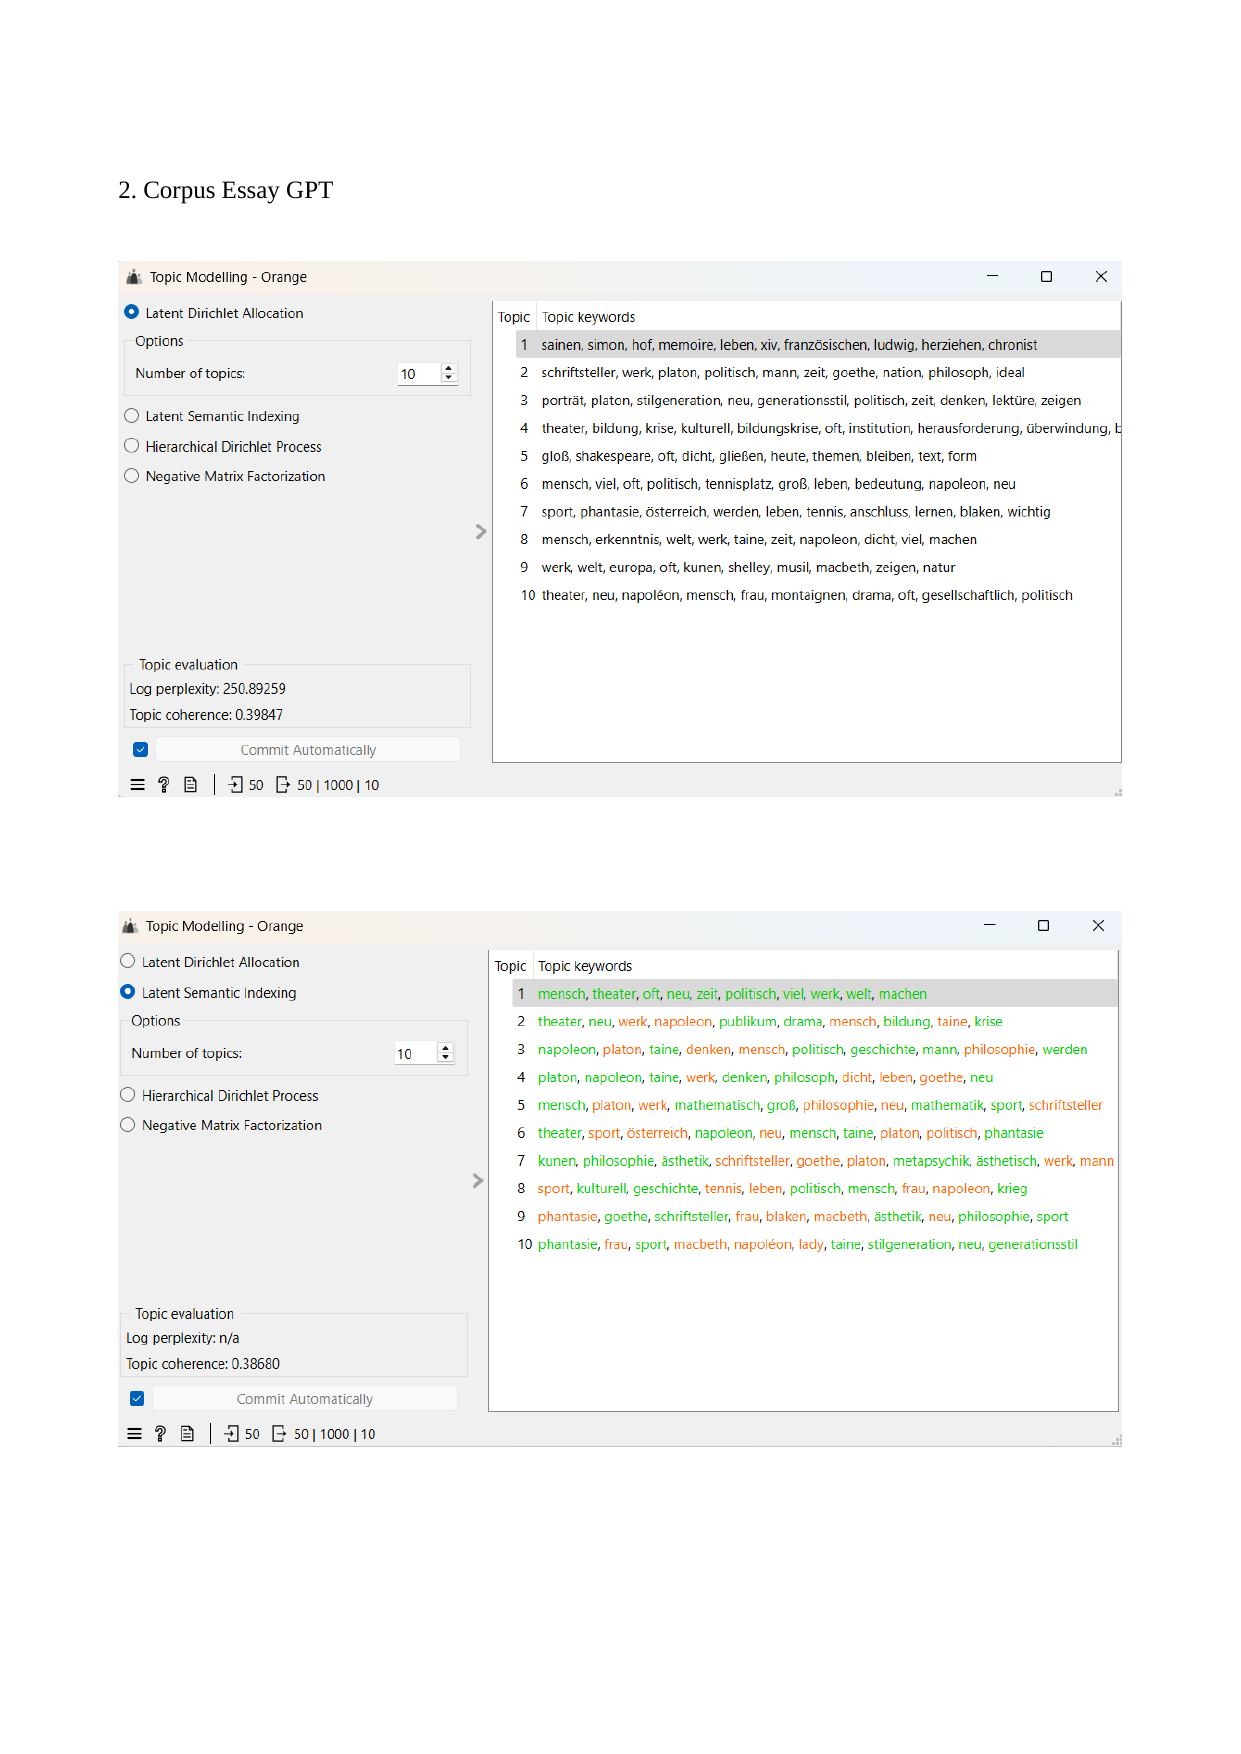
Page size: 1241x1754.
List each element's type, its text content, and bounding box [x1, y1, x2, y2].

picture [118, 261, 1123, 797]
picture [118, 911, 1123, 1447]
text 2. Corpus Essay GPT [118, 176, 1122, 204]
